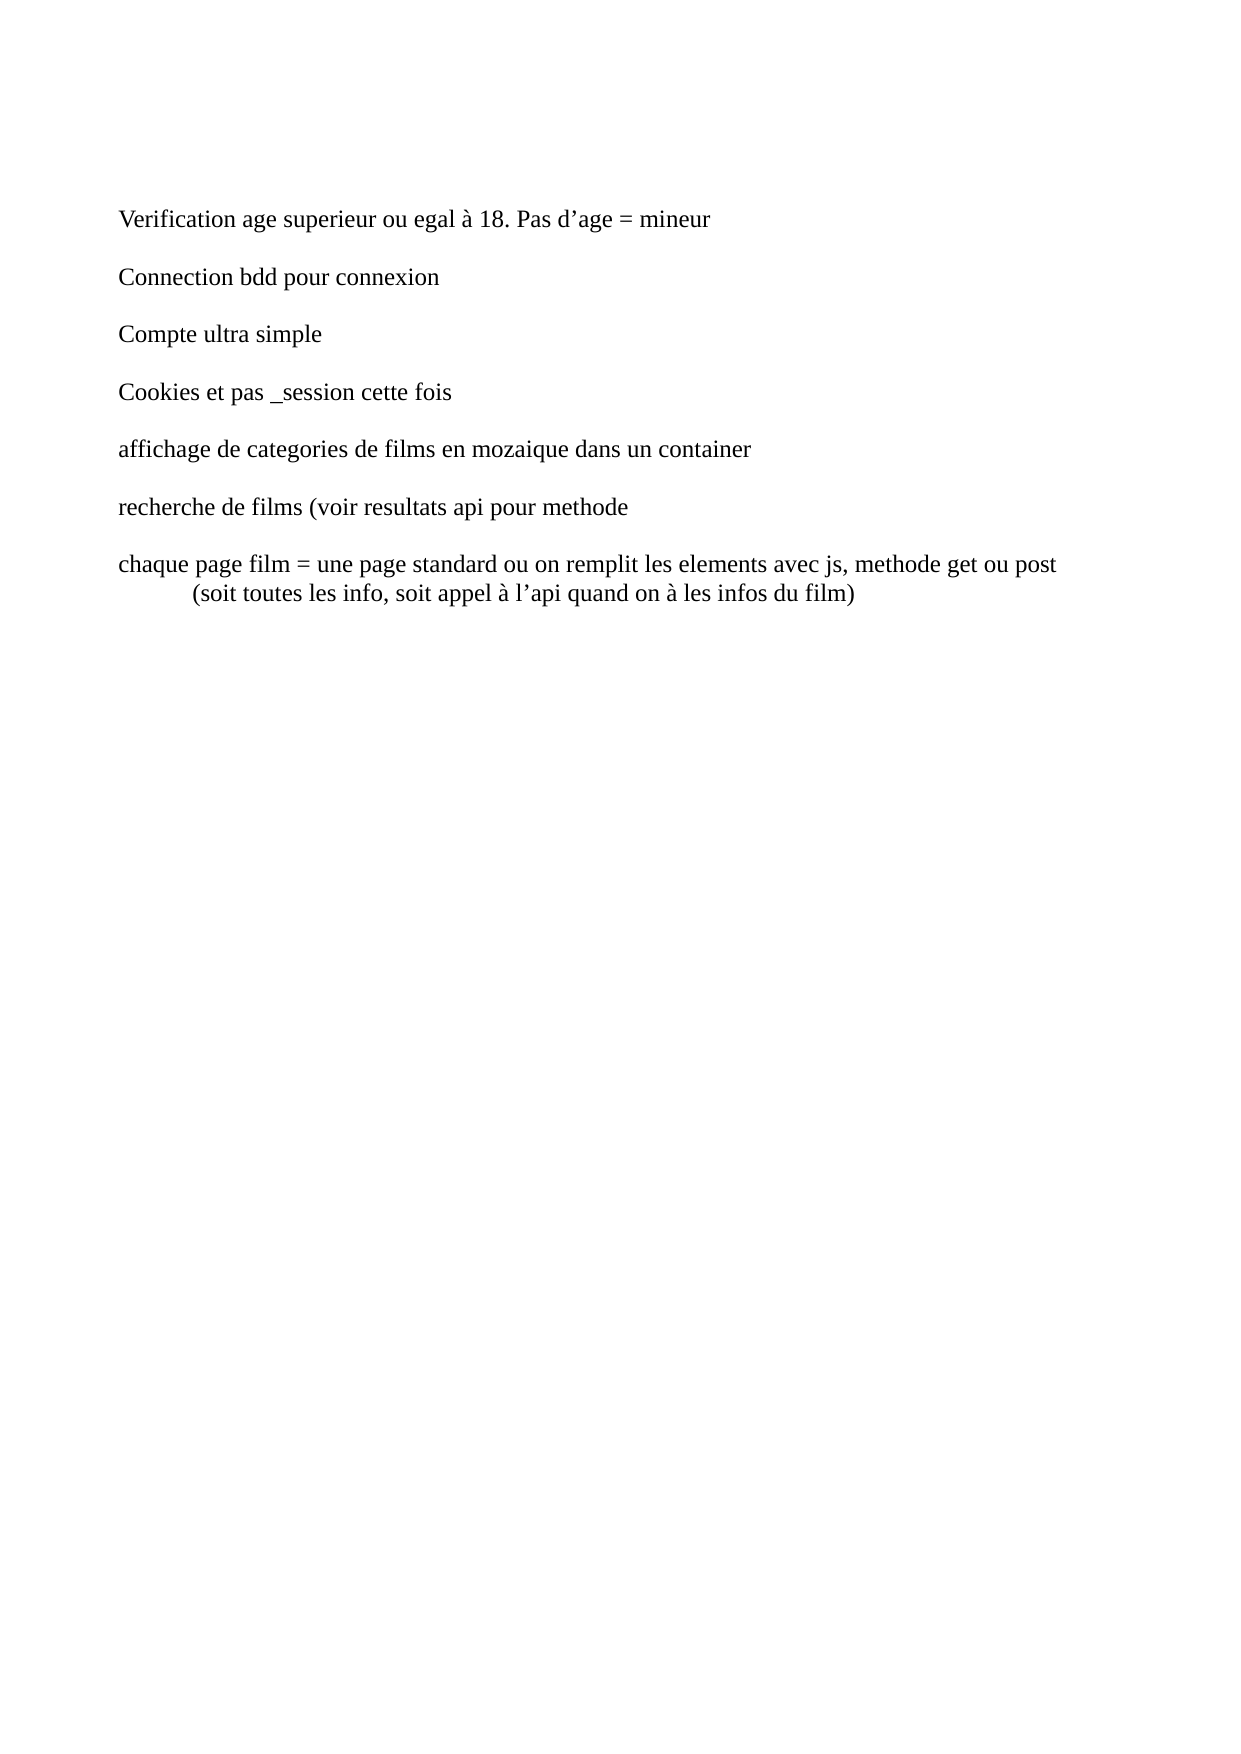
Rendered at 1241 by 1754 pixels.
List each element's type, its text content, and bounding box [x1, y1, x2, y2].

text Verification age superieur ou egal à 18. Pas d’age = mineur [118, 204, 1122, 233]
text recherche de films (voir resultats api pour methode chaque page film = une page standard ou on remplit les elements avec js, methode get ou post [118, 463, 1122, 578]
text (soit toutes les info, soit appel à l’api quand on à les infos du film) [118, 578, 1122, 607]
text Connection bdd pour connexion Compte ultra simple Cookies et pas _session cette fois affichage de categories de films en mozaique dans un container [118, 262, 1122, 463]
